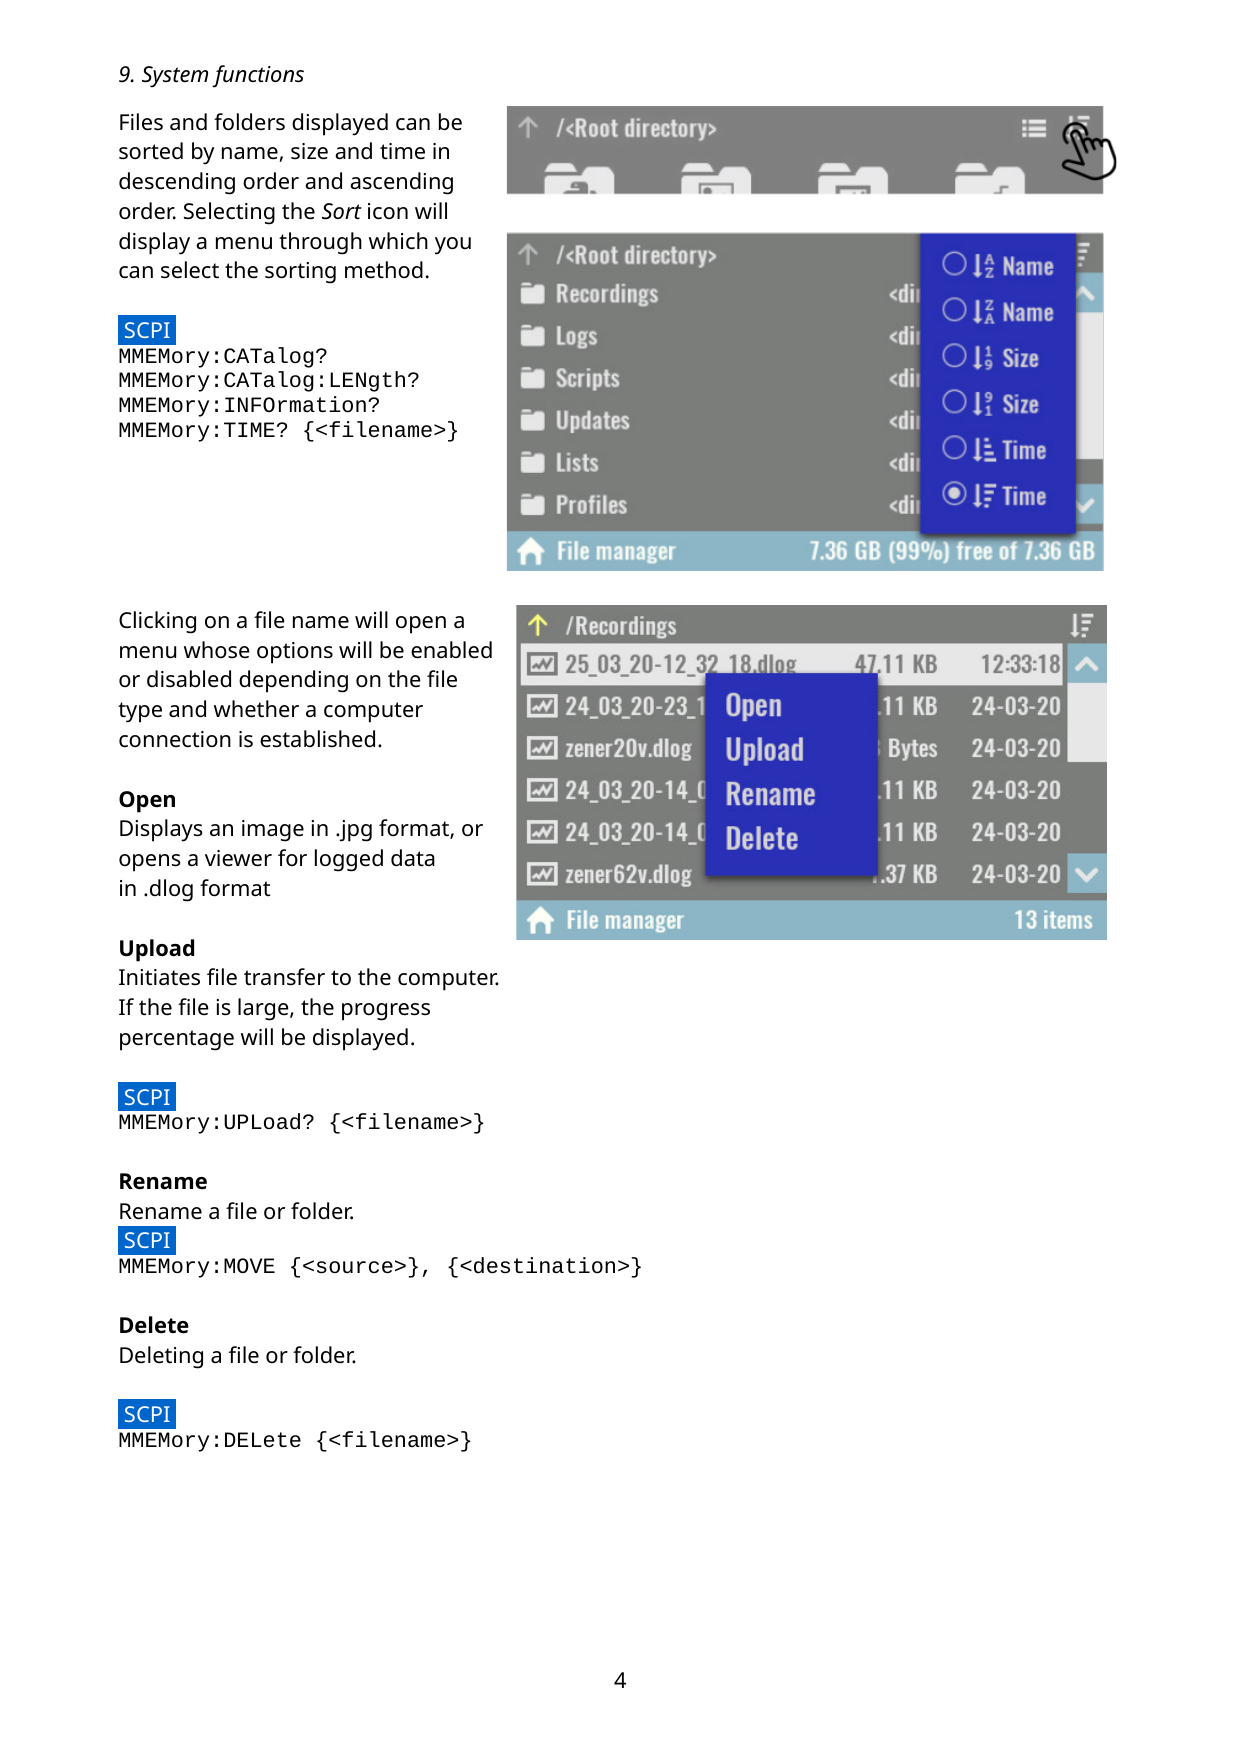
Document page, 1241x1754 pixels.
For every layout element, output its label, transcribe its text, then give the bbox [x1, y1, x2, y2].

table_header [501, 940, 1122, 1082]
picture [516, 605, 1107, 940]
table_header Clicking on a file name will open a menu whose options will be enabled or disabled depending on the file type and whether a computer connection is established. Open Displays an image in .jpg format, or opens a viewer for logged data in .dlog format Upload Initiates file transfer to the computer. If the file is large, the progress percentage will be displayed. [118, 605, 501, 1082]
table_header [501, 107, 1122, 588]
table_header [501, 605, 516, 939]
picture [506, 106, 1117, 571]
table_header [1107, 605, 1122, 939]
table_cell SCPI MMEMory:UPLoad? {<filename>} Rename Rename a file or folder. SCPI MMEMory:MOVE {<source>}, {<destination>} Delete Deleting a file or folder. SCPI MMEMory:DELete {<filename>} [118, 1082, 1122, 1454]
table_header Files and folders displayed can be sorted by name, size and time in descending order and ascending order. Selecting the Sort icon will display a menu through which you can select the sorting method. SCPI MMEMory:CATalog? MMEMory:CATalog:LENgth? MMEMory:INFOrmation? MMEMory:TIME? {<filename>} [118, 107, 501, 588]
